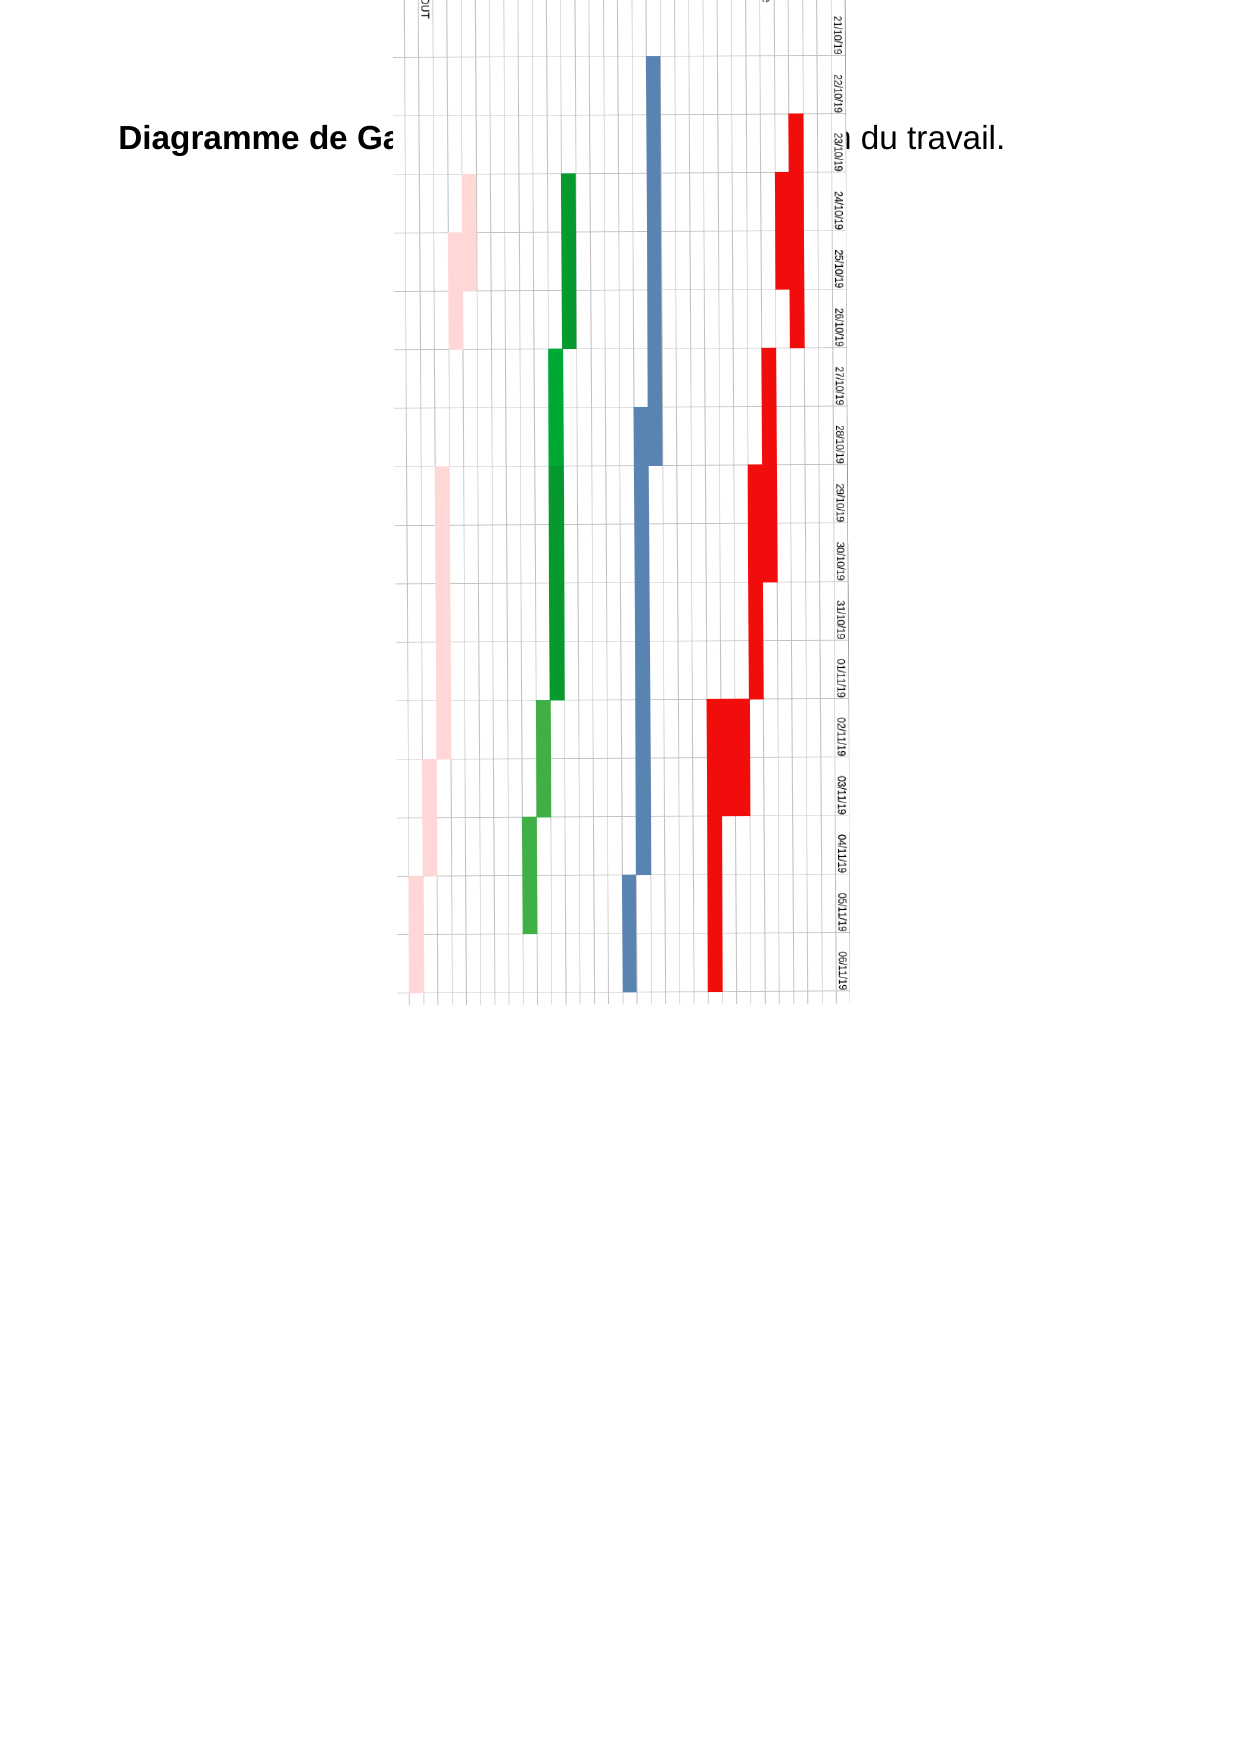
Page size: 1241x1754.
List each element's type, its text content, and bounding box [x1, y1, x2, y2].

text Diagramme de Gant : Répartition et organisation du travail. [118, 118, 393, 157]
text Diagramme de Gant : Répartition et organisation du travail. [847, 118, 1122, 157]
